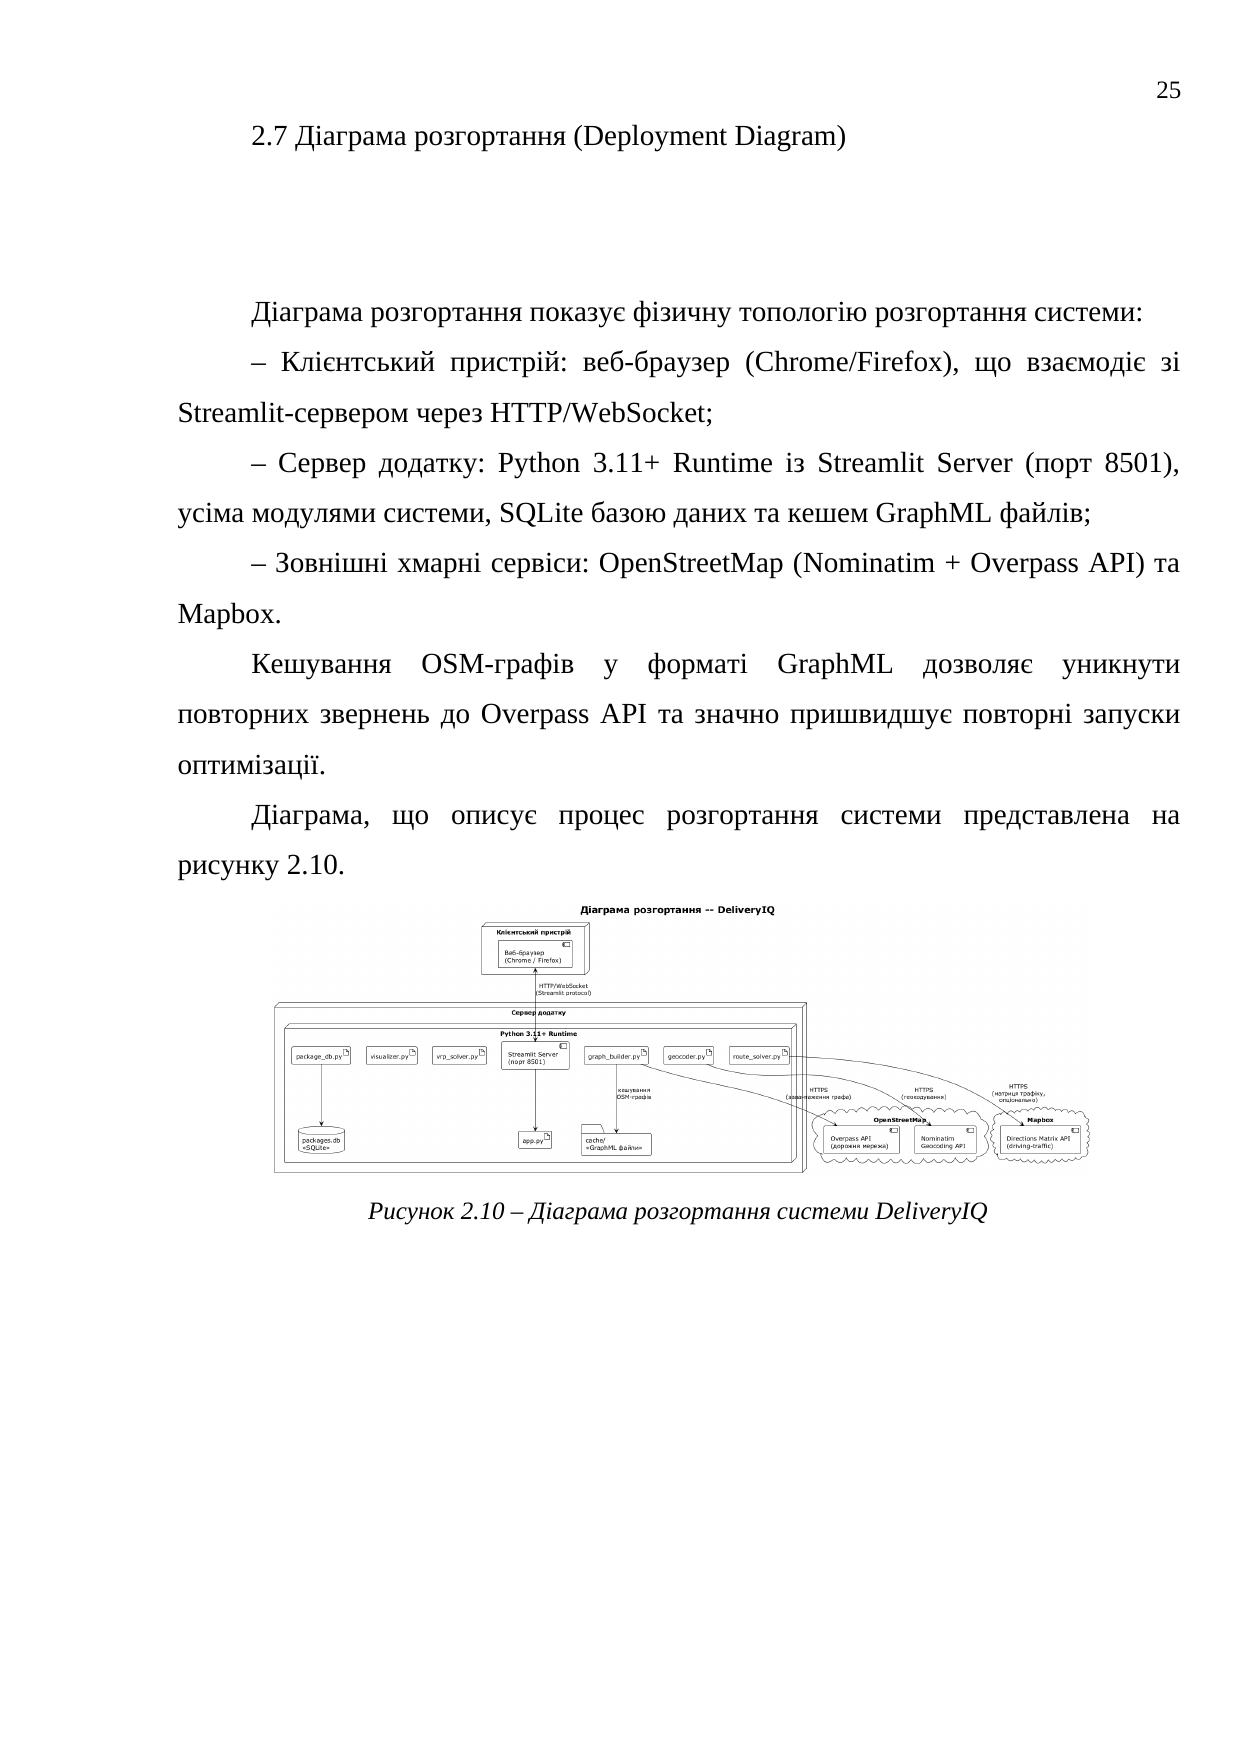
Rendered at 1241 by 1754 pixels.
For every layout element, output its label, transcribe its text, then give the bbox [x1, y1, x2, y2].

text Кешування OSM-графів у форматі GraphML дозволяє уникнути повторних звернень до Overpass API та значно пришвидшує повторні запуски оптимізації. [177, 646, 1181, 780]
text Рисунок 2.10 – Діаграма розгортання системи DeliveryIQ [177, 1196, 1181, 1224]
text Діаграма, що описує процес розгортання системи представлена на рисунку 2.10. [177, 797, 1181, 881]
text Діаграма розгортання показує фізичну топологію розгортання системи: [177, 294, 1181, 328]
text – Клієнтський пристрій: веб-браузер (Chrome/Firefox), що взаємодіє зі Streamlit-сервером через HTTP/WebSocket; [177, 344, 1181, 428]
text 2.7 Діаграма розгортання (Deployment Diagram) [177, 118, 1181, 152]
text – Зовнішні хмарні сервіси: OpenStreetMap (Nominatim + Overpass API) та Mapbox. [177, 546, 1181, 629]
text – Сервер додатку: Python 3.11+ Runtime із Streamlit Server (порт 8501), усіма модулями системи, SQLite базою даних та кешем GraphML файлів; [177, 445, 1181, 529]
picture [265, 897, 1093, 1179]
